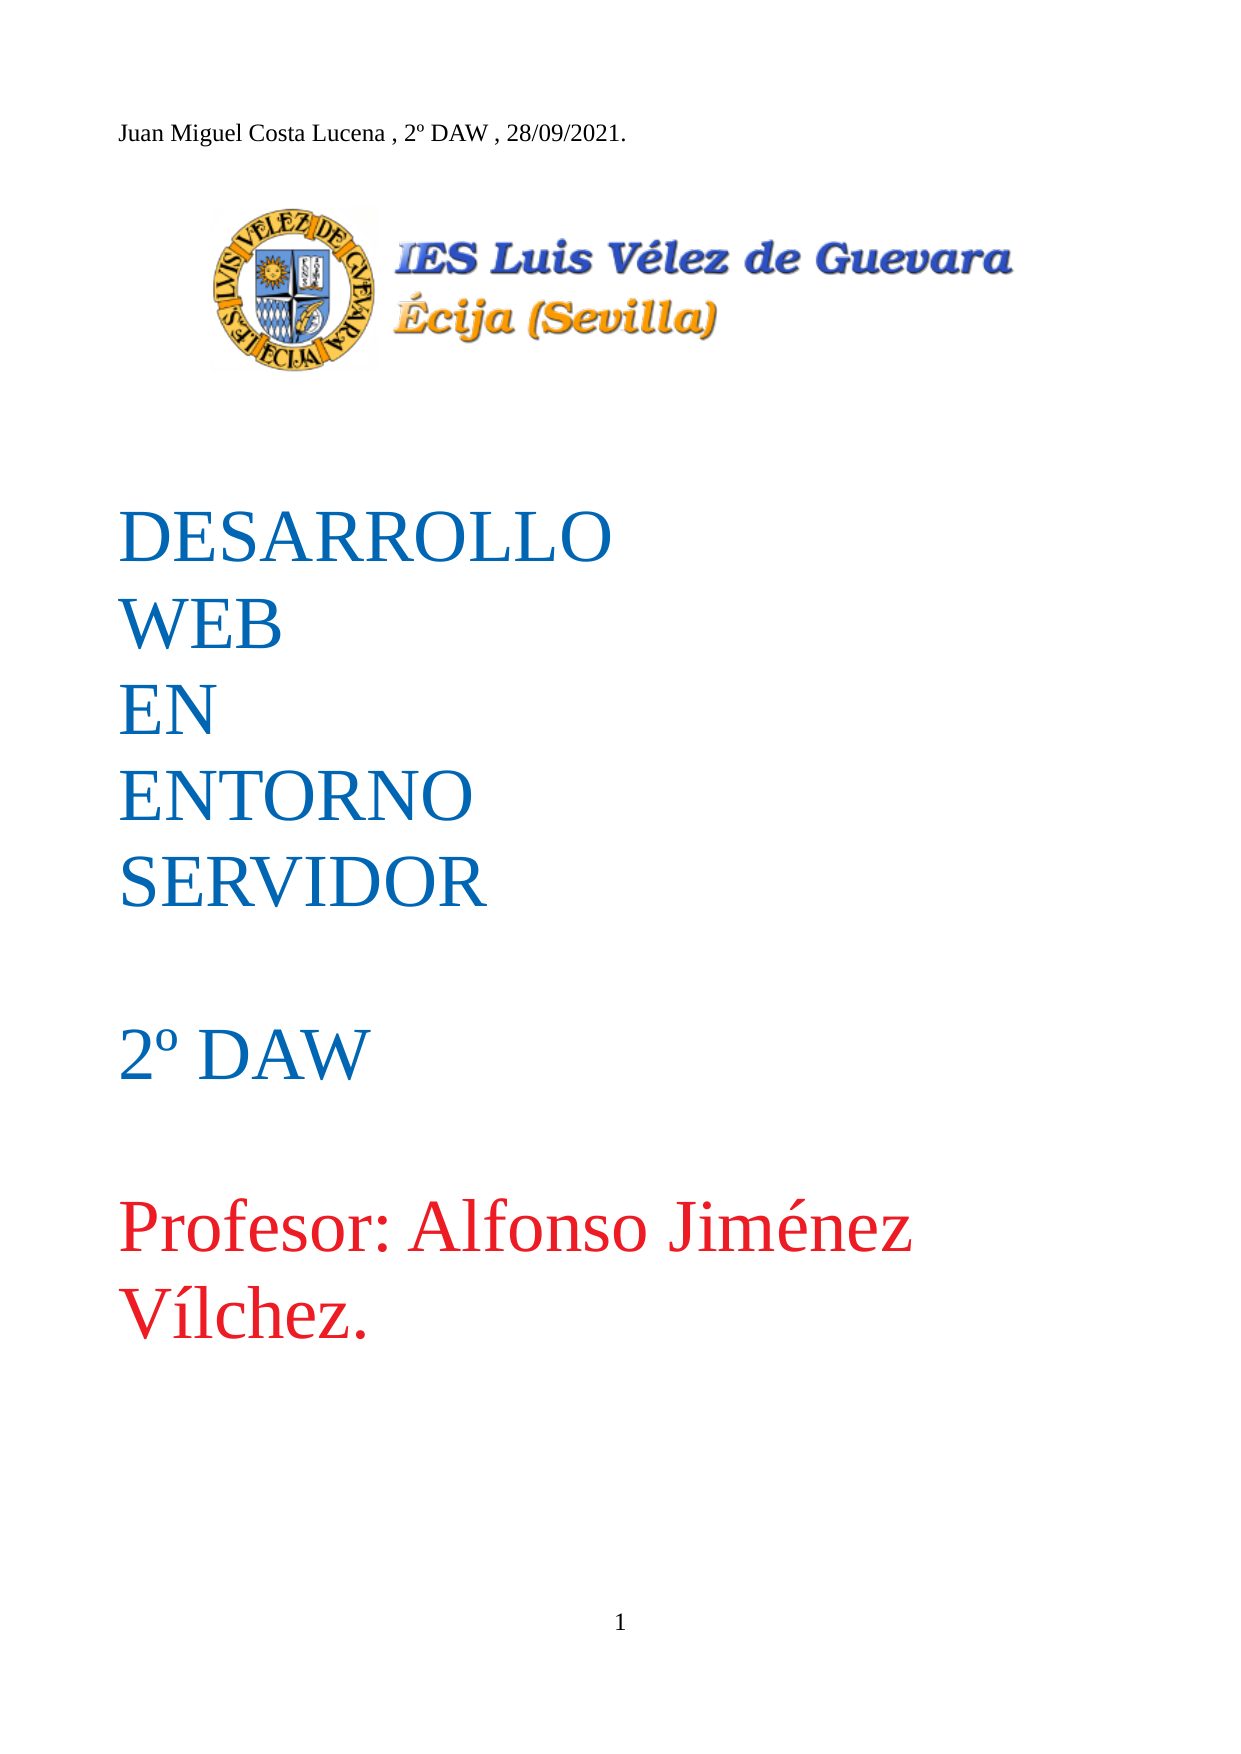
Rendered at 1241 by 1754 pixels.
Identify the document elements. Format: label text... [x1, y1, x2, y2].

text ENTORNO [118, 751, 1122, 837]
text 2º DAW [118, 1009, 1122, 1096]
picture [201, 205, 1040, 377]
text WEB [118, 578, 1122, 664]
text EN [118, 664, 1122, 751]
text Profesor: Alfonso Jiménez Vílchez. [118, 1182, 1122, 1354]
text SERVIDOR [118, 837, 1122, 923]
text DESARROLLO [118, 492, 1122, 578]
